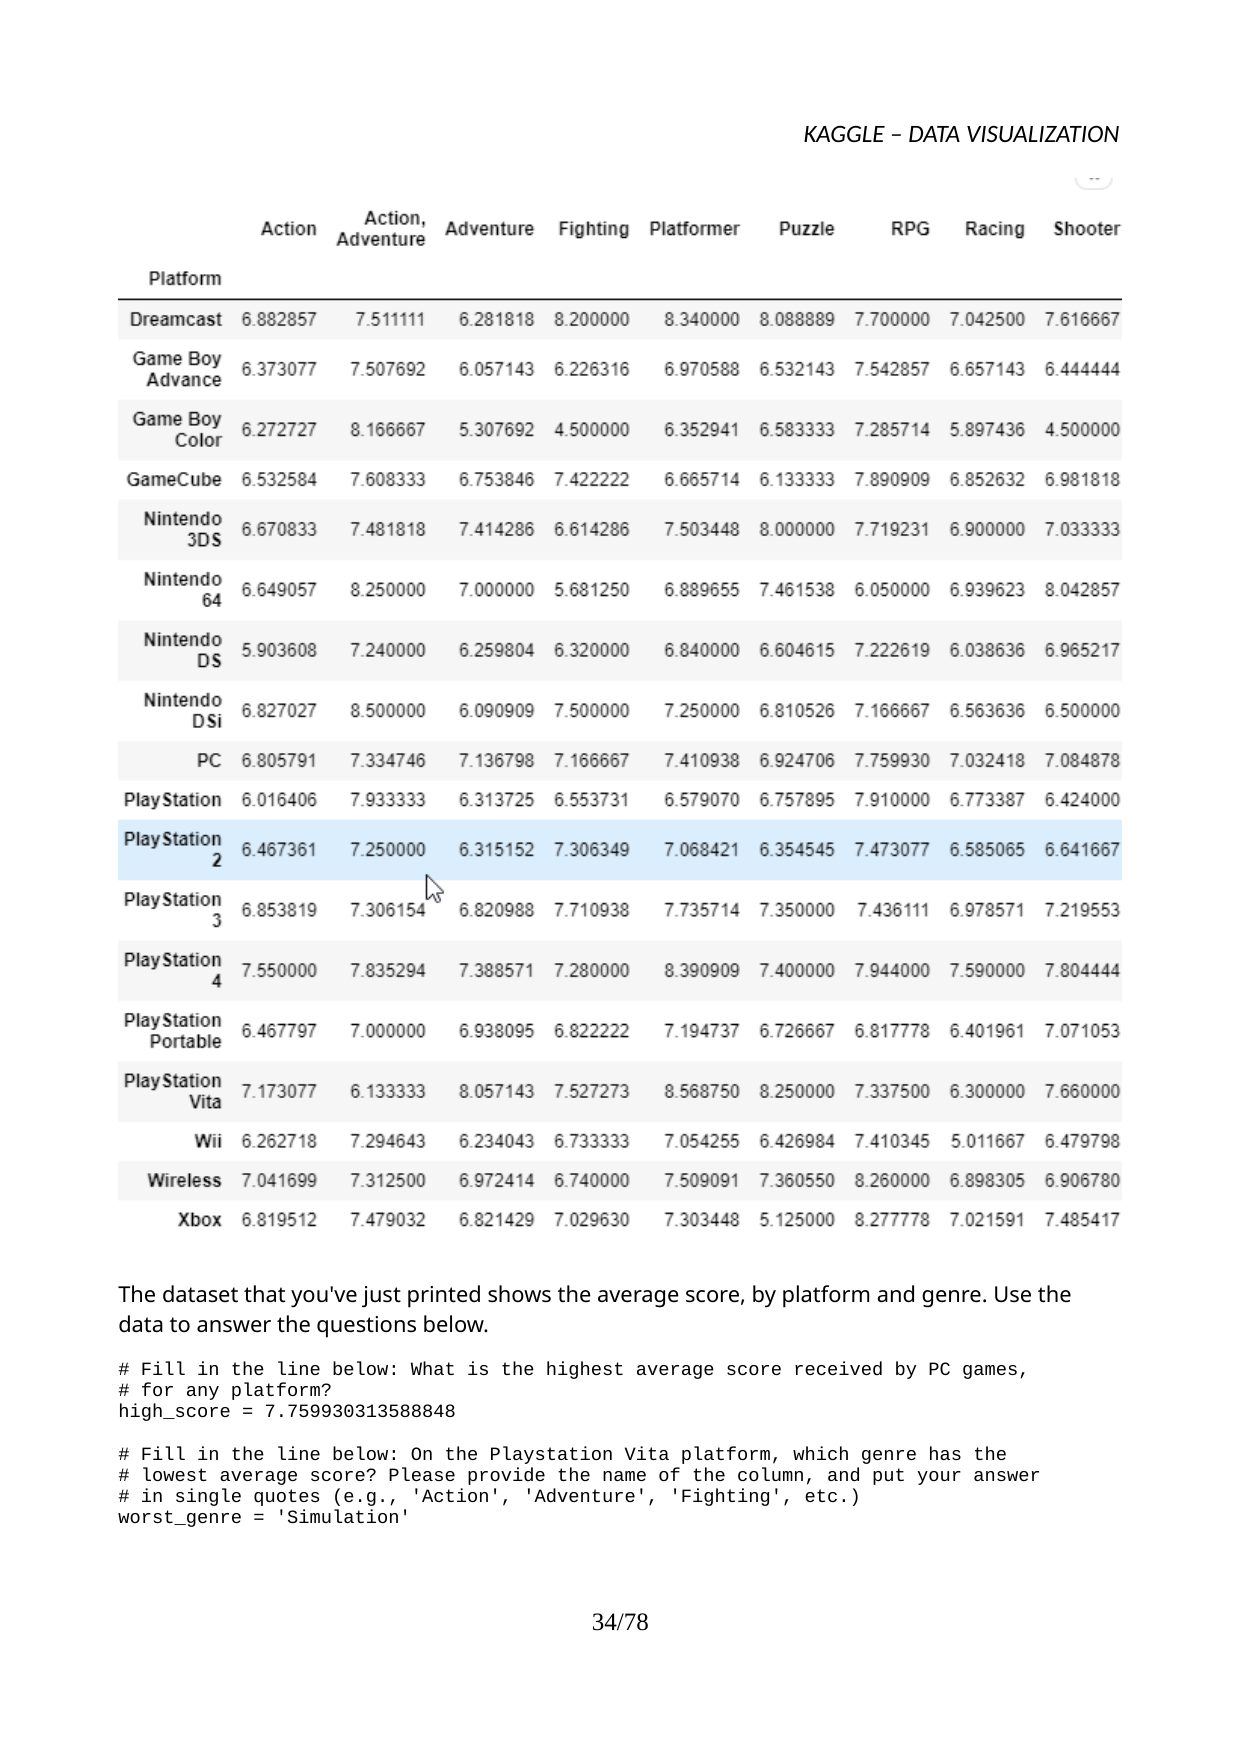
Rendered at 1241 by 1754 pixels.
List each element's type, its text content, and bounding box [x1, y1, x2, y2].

text # lowest average score? Please provide the name of the column, and put your answer [118, 1466, 1122, 1487]
text # Fill in the line below: What is the highest average score received by PC games, [118, 1359, 1122, 1381]
picture [118, 178, 1122, 1237]
text # Fill in the line below: On the Playstation Vita platform, which genre has the [118, 1444, 1122, 1466]
text high_score = 7.759930313588848 [118, 1402, 1122, 1423]
text The dataset that you've just printed shows the average score, by platform and genre. Use the data to answer the questions below. [118, 1279, 1122, 1338]
text # in single quotes (e.g., 'Action', 'Adventure', 'Fighting', etc.) [118, 1487, 1122, 1508]
text # for any platform? [118, 1381, 1122, 1402]
text worst_genre = 'Simulation' [118, 1508, 1122, 1529]
